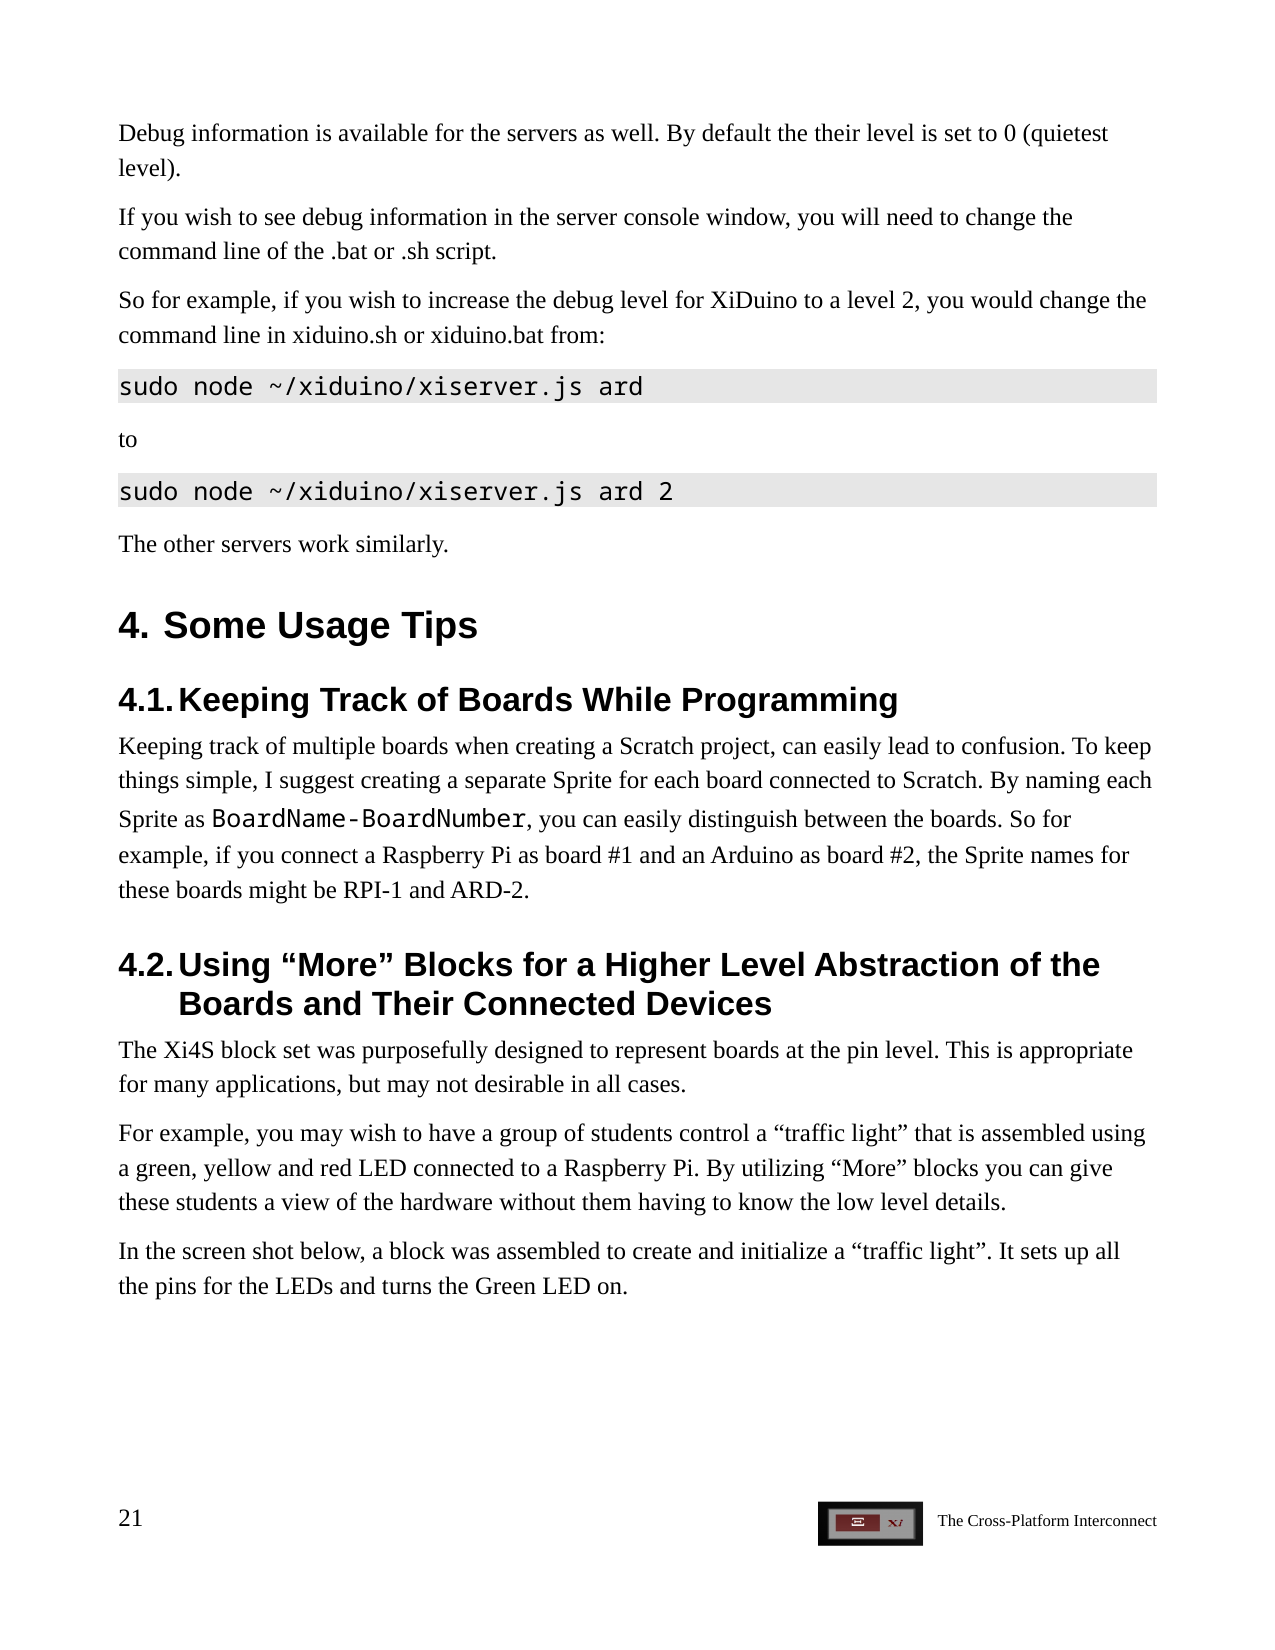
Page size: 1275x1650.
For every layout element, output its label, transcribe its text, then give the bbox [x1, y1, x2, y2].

text The other servers work similarly. [118, 529, 1157, 557]
subtitle Some Usage Tips [118, 603, 1157, 646]
text So for example, if you wish to increase the debug level for XiDuino to a level 2, you would change the command line in xiduino.sh or xiduino.bat from: [118, 285, 1157, 348]
picture [817, 1501, 924, 1546]
text sudo node ~/xiduino/xiserver.js ard 2 [118, 473, 1157, 507]
text For example, you may wish to have a group of students control a “traffic light” that is assembled using a green, yellow and red LED connected to a Raspberry Pi. By utilizing “More” blocks you can give these students a view of the hardware without them having to know the low level details. [118, 1118, 1157, 1216]
text Keeping track of multiple boards when creating a Scratch project, can easily lead to confusion. To keep things simple, I suggest creating a separate Sprite for each board connected to Scratch. By naming each Sprite as BoardName-BoardNumber, you can easily distinguish between the boards. So for example, if you connect a Raspberry Pi as board #1 and an Arduino as board #2, the Sprite names for these boards might be RPI-1 and ARD-2. [118, 731, 1157, 904]
text sudo node ~/xiduino/xiserver.js ard [118, 369, 1157, 403]
text Debug information is available for the servers as well. By default the their level is set to 0 (quietest level). [118, 118, 1157, 181]
subtitle Using “More” Blocks for a Higher Level Abstraction of the Boards and Their Connected Devices [118, 945, 1157, 1022]
text If you wish to see debug information in the server console window, you will need to change the command line of the .bat or .sh script. [118, 202, 1157, 265]
subtitle Keeping Track of Boards While Programming [118, 680, 1157, 718]
text In the screen shot below, a block was assembled to create and initialize a “traffic light”. It sets up all the pins for the LEDs and turns the Green LED on. [118, 1236, 1157, 1299]
text to [118, 424, 1157, 453]
text The Xi4S block set was purposefully designed to represent boards at the pin level. This is appropriate for many applications, but may not desirable in all cases. [118, 1035, 1157, 1098]
